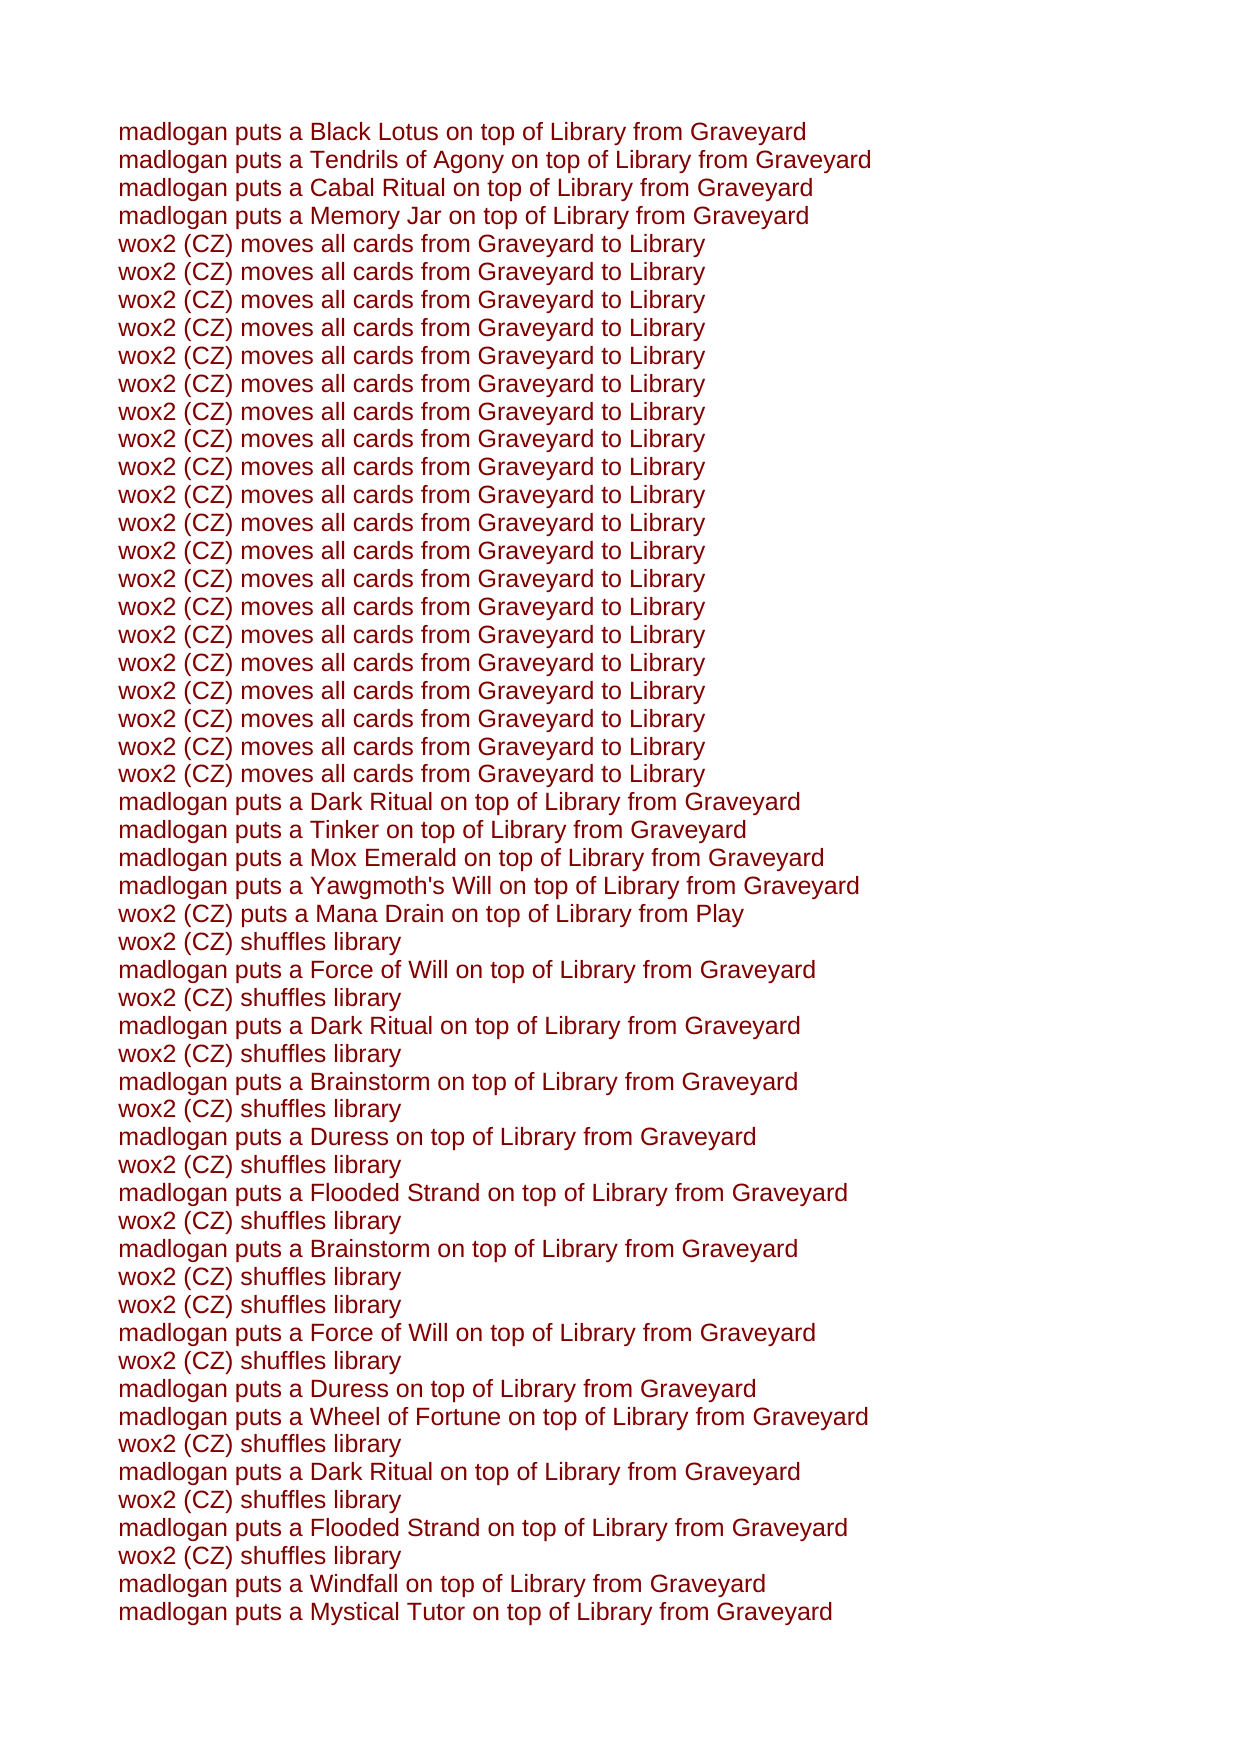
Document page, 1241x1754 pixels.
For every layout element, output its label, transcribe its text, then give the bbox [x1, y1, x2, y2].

text wox2 (CZ) moves all cards from Graveyard to Library [118, 704, 1122, 732]
text wox2 (CZ) shuffles library [118, 928, 1122, 956]
text madlogan puts a Yawgmoth's Will on top of Library from Graveyard [118, 872, 1122, 900]
text madlogan puts a Brainstorm on top of Library from Graveyard [118, 1235, 1122, 1263]
text wox2 (CZ) shuffles library [118, 1039, 1122, 1067]
text wox2 (CZ) moves all cards from Graveyard to Library [118, 509, 1122, 537]
text wox2 (CZ) moves all cards from Graveyard to Library [118, 481, 1122, 509]
text wox2 (CZ) moves all cards from Graveyard to Library [118, 397, 1122, 425]
text wox2 (CZ) moves all cards from Graveyard to Library [118, 313, 1122, 341]
text wox2 (CZ) shuffles library [118, 983, 1122, 1011]
text wox2 (CZ) moves all cards from Graveyard to Library [118, 537, 1122, 565]
text madlogan puts a Duress on top of Library from Graveyard [118, 1374, 1122, 1402]
text wox2 (CZ) moves all cards from Graveyard to Library [118, 676, 1122, 704]
text madlogan puts a Memory Jar on top of Library from Graveyard [118, 202, 1122, 230]
text wox2 (CZ) moves all cards from Graveyard to Library [118, 369, 1122, 397]
text wox2 (CZ) shuffles library [118, 1486, 1122, 1514]
text wox2 (CZ) moves all cards from Graveyard to Library [118, 286, 1122, 313]
text wox2 (CZ) moves all cards from Graveyard to Library [118, 593, 1122, 621]
text wox2 (CZ) puts a Mana Drain on top of Library from Play [118, 900, 1122, 928]
text madlogan puts a Tinker on top of Library from Graveyard [118, 816, 1122, 844]
text madlogan puts a Black Lotus on top of Library from Graveyard [118, 118, 1122, 146]
text wox2 (CZ) moves all cards from Graveyard to Library [118, 648, 1122, 676]
text wox2 (CZ) moves all cards from Graveyard to Library [118, 341, 1122, 369]
text wox2 (CZ) shuffles library [118, 1207, 1122, 1235]
text madlogan puts a Mox Emerald on top of Library from Graveyard [118, 844, 1122, 872]
text wox2 (CZ) shuffles library [118, 1346, 1122, 1374]
text madlogan puts a Dark Ritual on top of Library from Graveyard [118, 1011, 1122, 1039]
text madlogan puts a Force of Will on top of Library from Graveyard [118, 956, 1122, 983]
text wox2 (CZ) moves all cards from Graveyard to Library [118, 621, 1122, 648]
text madlogan puts a Wheel of Fortune on top of Library from Graveyard [118, 1402, 1122, 1430]
text madlogan puts a Duress on top of Library from Graveyard [118, 1123, 1122, 1151]
text wox2 (CZ) moves all cards from Graveyard to Library [118, 732, 1122, 760]
text wox2 (CZ) moves all cards from Graveyard to Library [118, 230, 1122, 258]
text madlogan puts a Mystical Tutor on top of Library from Graveyard [118, 1598, 1122, 1626]
text wox2 (CZ) shuffles library [118, 1430, 1122, 1458]
text madlogan puts a Force of Will on top of Library from Graveyard [118, 1318, 1122, 1346]
text wox2 (CZ) shuffles library [118, 1151, 1122, 1179]
text madlogan puts a Dark Ritual on top of Library from Graveyard [118, 788, 1122, 816]
text madlogan puts a Cabal Ritual on top of Library from Graveyard [118, 174, 1122, 202]
text madlogan puts a Brainstorm on top of Library from Graveyard [118, 1067, 1122, 1095]
text wox2 (CZ) shuffles library [118, 1291, 1122, 1318]
text madlogan puts a Flooded Strand on top of Library from Graveyard [118, 1514, 1122, 1542]
text wox2 (CZ) moves all cards from Graveyard to Library [118, 453, 1122, 481]
text madlogan puts a Flooded Strand on top of Library from Graveyard [118, 1179, 1122, 1207]
text madlogan puts a Windfall on top of Library from Graveyard [118, 1570, 1122, 1598]
text wox2 (CZ) moves all cards from Graveyard to Library [118, 258, 1122, 286]
text madlogan puts a Dark Ritual on top of Library from Graveyard [118, 1458, 1122, 1486]
text wox2 (CZ) shuffles library [118, 1542, 1122, 1570]
text wox2 (CZ) moves all cards from Graveyard to Library [118, 425, 1122, 453]
text wox2 (CZ) moves all cards from Graveyard to Library [118, 760, 1122, 788]
text wox2 (CZ) shuffles library [118, 1095, 1122, 1123]
text wox2 (CZ) shuffles library [118, 1263, 1122, 1291]
text madlogan puts a Tendrils of Agony on top of Library from Graveyard [118, 146, 1122, 174]
text wox2 (CZ) moves all cards from Graveyard to Library [118, 565, 1122, 593]
